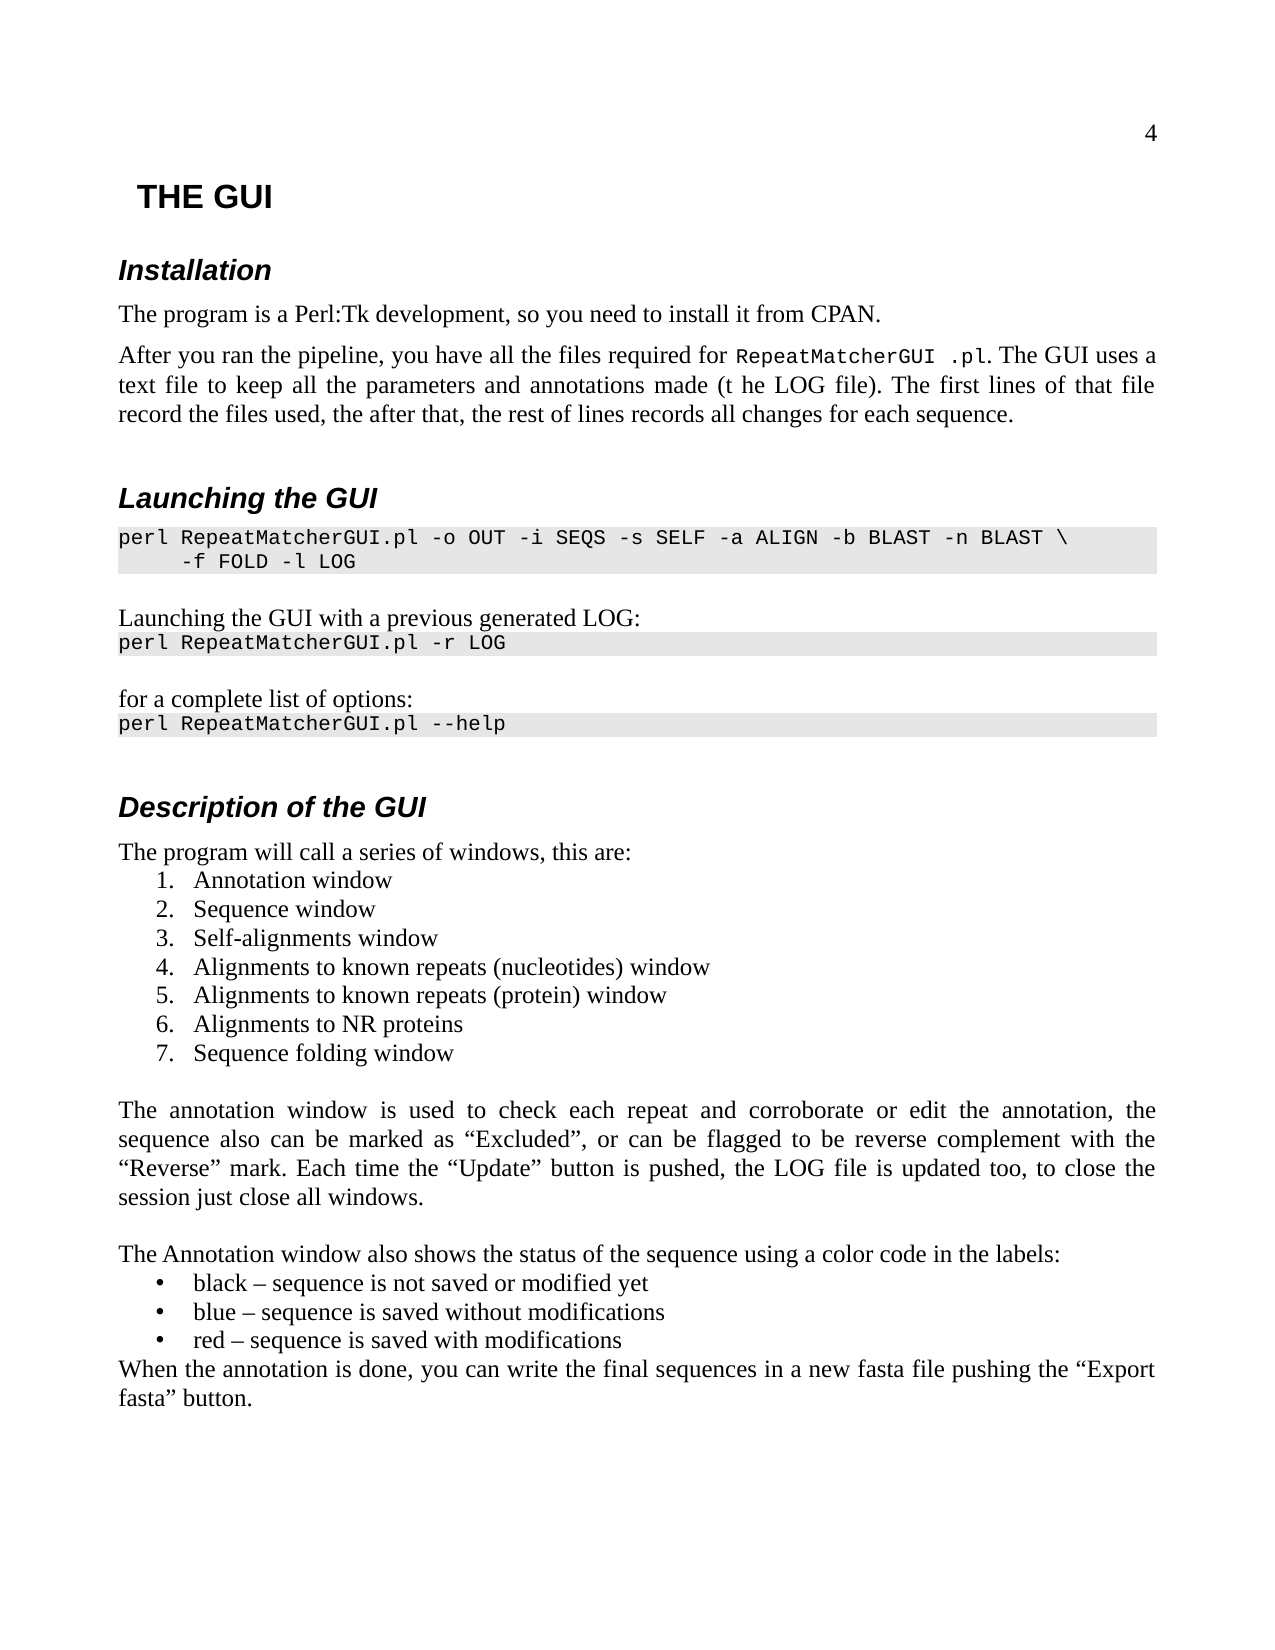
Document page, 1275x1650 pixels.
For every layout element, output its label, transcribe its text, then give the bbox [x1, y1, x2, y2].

text Launching the GUI with a previous generated LOG: [118, 603, 1157, 632]
subtitle Launching the GUI [118, 481, 1157, 515]
text After you ran the pipeline, you have all the files required for RepeatMatcherGUI .pl. The GUI uses a text file to keep all the parameters and annotations made (t he LOG file). The first lines of that file record the files used, the after that, the rest of lines records all changes for each sequence. [118, 340, 1157, 427]
text The program will call a series of windows, this are: [118, 837, 1157, 865]
list Sequence window [156, 894, 1157, 923]
text The annotation window is used to check each repeat and corroborate or edit the annotation, the sequence also can be marked as “Excluded”, or can be flagged to be reverse complement with the “Reverse” mark. Each time the “Update” button is pushed, the LOG file is updated too, to close the session just close all windows. [118, 1095, 1157, 1210]
subtitle Description of the GUI [118, 791, 1157, 824]
text When the annotation is done, you can write the final sequences in a new fasta file pushing the “Export fasta” button. [118, 1354, 1157, 1412]
list Annotation window [156, 865, 1157, 894]
text perl RepeatMatcherGUI.pl -r LOG [118, 632, 1157, 656]
subtitle THE GUI [118, 177, 1157, 216]
text -f FOLD -l LOG [118, 551, 1157, 574]
text for a complete list of options: [118, 684, 1157, 713]
text The program is a Perl:Tk development, so you need to install it from CPAN. [118, 299, 1157, 328]
list Alignments to NR proteins [156, 1009, 1157, 1038]
list Alignments to known repeats (protein) window [156, 980, 1157, 1009]
text perl RepeatMatcherGUI.pl --help [118, 713, 1157, 737]
text The Annotation window also shows the status of the sequence using a color code in the labels: [118, 1239, 1157, 1268]
list red – sequence is saved with modifications [156, 1325, 1157, 1354]
text perl RepeatMatcherGUI.pl -o OUT -i SEQS -s SELF -a ALIGN -b BLAST -n BLAST \ [118, 527, 1157, 551]
list black – sequence is not saved or modified yet [156, 1268, 1157, 1297]
list Self-alignments window [156, 923, 1157, 952]
list blue – sequence is saved without modifications [156, 1297, 1157, 1325]
subtitle Installation [118, 253, 1157, 287]
list Alignments to known repeats (nucleotides) window [156, 952, 1157, 980]
list Sequence folding window [156, 1038, 1157, 1067]
